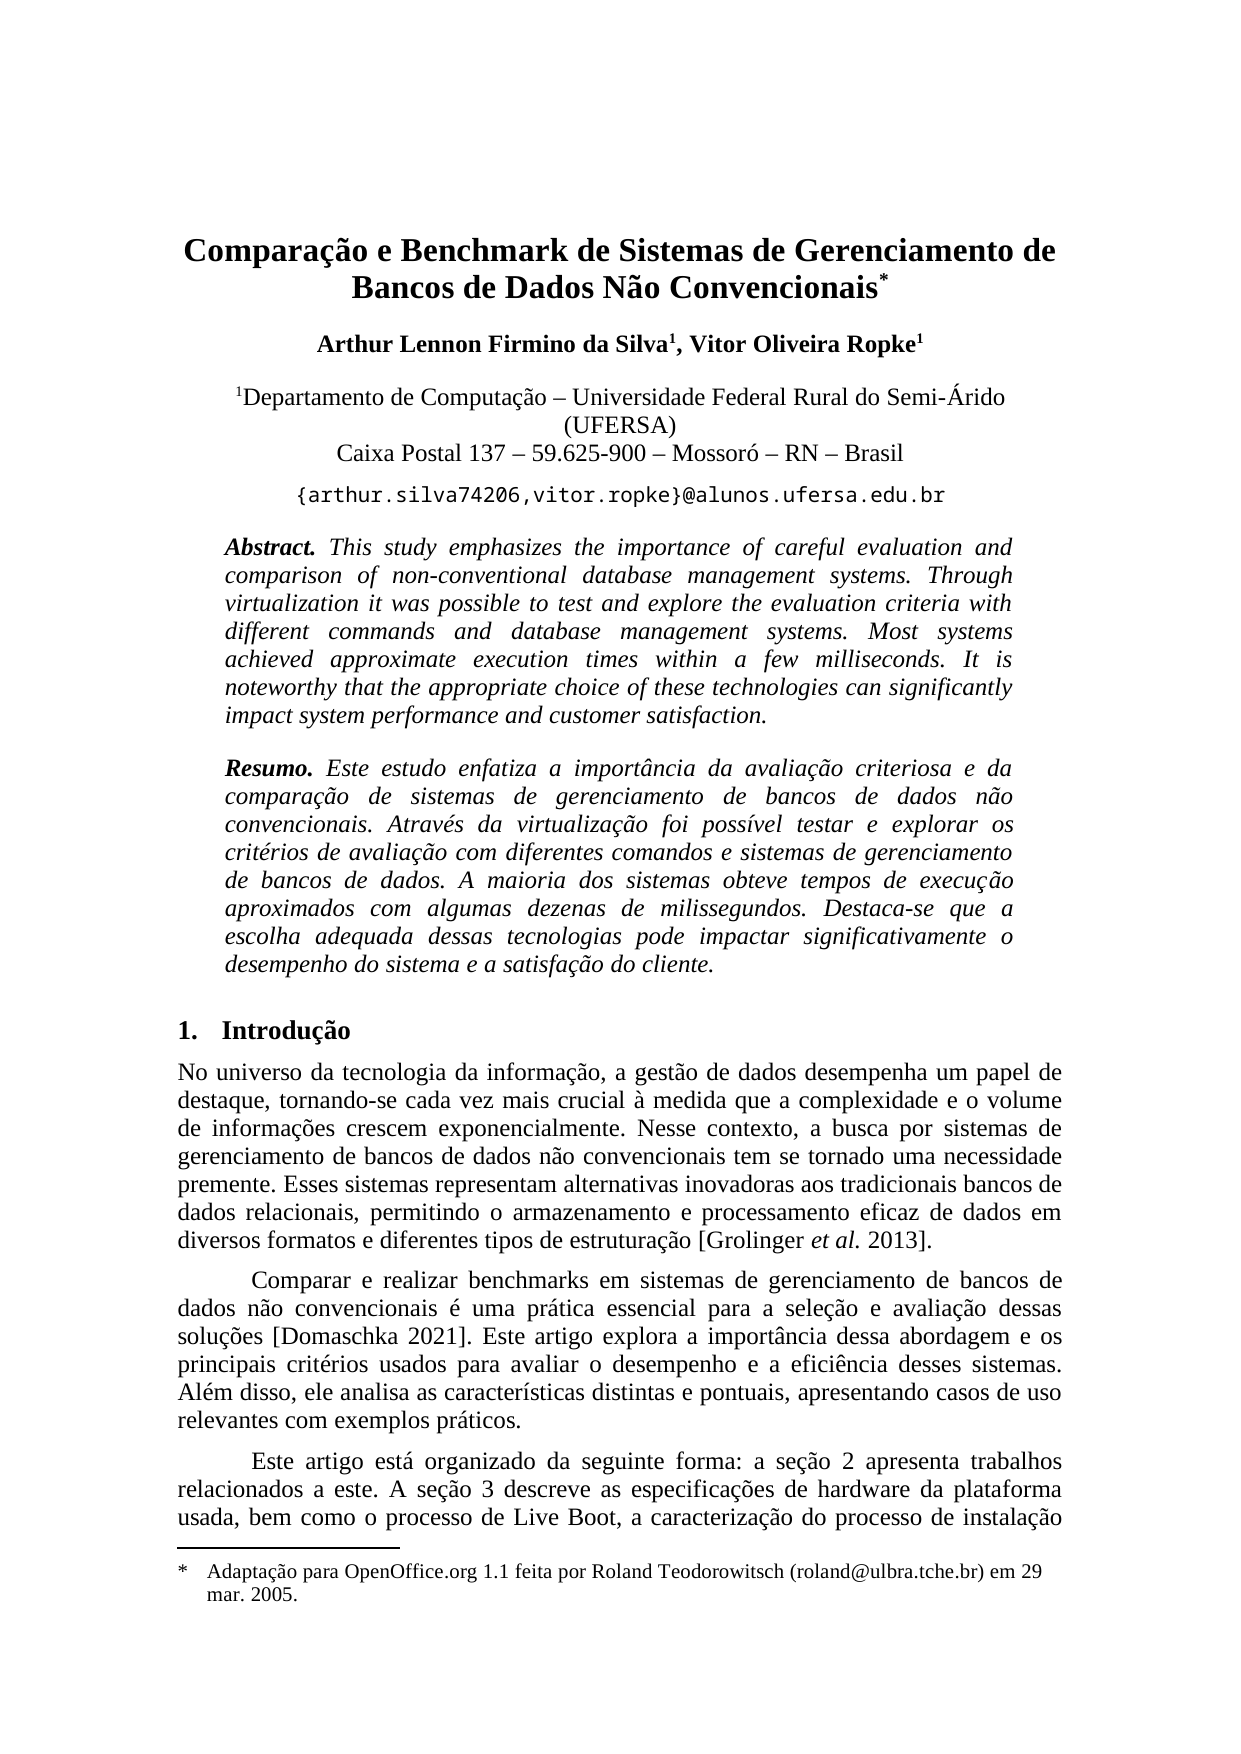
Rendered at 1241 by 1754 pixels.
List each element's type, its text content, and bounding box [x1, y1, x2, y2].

title Comparação e Benchmark de Sistemas de Gerenciamento de Bancos de Dados Não Convencionais [177, 231, 1063, 305]
title Introdução [177, 1015, 1063, 1045]
text Comparar e realizar benchmarks em sistemas de gerenciamento de bancos de dados não convencionais é uma prática essencial para a seleção e avaliação dessas soluções [Domaschka 2021]. Este artigo explora a importância dessa abordagem e os principais critérios usados para avaliar o desempenho e a eficiência desses sistemas. Além disso, ele analisa as características distintas e pontuais, apresentando casos de uso relevantes com exemplos práticos. [177, 1266, 1063, 1434]
text Resumo. Este estudo enfatiza a importância da avaliação criteriosa e da comparação de sistemas de gerenciamento de bancos de dados não convencionais. Através da virtualização foi possível testar e explorar os critérios de avaliação com diferentes comandos e sistemas de gerenciamento de bancos de dados. A maioria dos sistemas obteve tempos de execução aproximados com algumas dezenas de milissegundos. Destaca-se que a escolha adequada dessas tecnologias pode impactar significativamente o desempenho do sistema e a satisfação do cliente. [224, 754, 1016, 978]
text {arthur.silva74206,vitor.ropke}@alunos.ufersa.edu.br [177, 479, 1063, 508]
text Este artigo está organizado da seguinte forma: a seção 2 apresenta trabalhos relacionados a este. A seção 3 descreve as especificações de hardware da plataforma usada, bem como o processo de Live Boot, a caracterização do processo de instalação [177, 1447, 1063, 1531]
text No universo da tecnologia da informação, a gestão de dados desempenha um papel de destaque, tornando-se cada vez mais crucial à medida que a complexidade e o volume de informações crescem exponencialmente. Nesse contexto, a busca por sistemas de gerenciamento de bancos de dados não convencionais tem se tornado uma necessidade premente. Esses sistemas representam alternativas inovadoras aos tradicionais bancos de dados relacionais, permitindo o armazenamento e processamento eficaz de dados em diversos formatos e diferentes tipos de estruturação [Grolinger et al. 2013]. [177, 1057, 1063, 1254]
text Caixa Postal 137 – 59.625-900 – Mossoró – RN – Brasil [177, 439, 1063, 467]
text 1Departamento de Computação – Universidade Federal Rural do Semi-Árido (UFERSA) [177, 383, 1063, 439]
text Adaptação para OpenOffice.org 1.1 feita por Roland Teodorowitsch (roland@ulbra.tche.br) em 29 mar. 2005. [177, 1560, 1063, 1606]
text Arthur Lennon Firmino da Silva1, Vitor Oliveira Ropke1 [177, 330, 1063, 358]
text Abstract. This study emphasizes the importance of careful evaluation and comparison of non-conventional database management systems. Through virtualization it was possible to test and explore the evaluation criteria with different commands and database management systems. Most systems achieved approximate execution times within a few milliseconds. It is noteworthy that the appropriate choice of these technologies can significantly impact system performance and customer satisfaction. [224, 533, 1016, 729]
